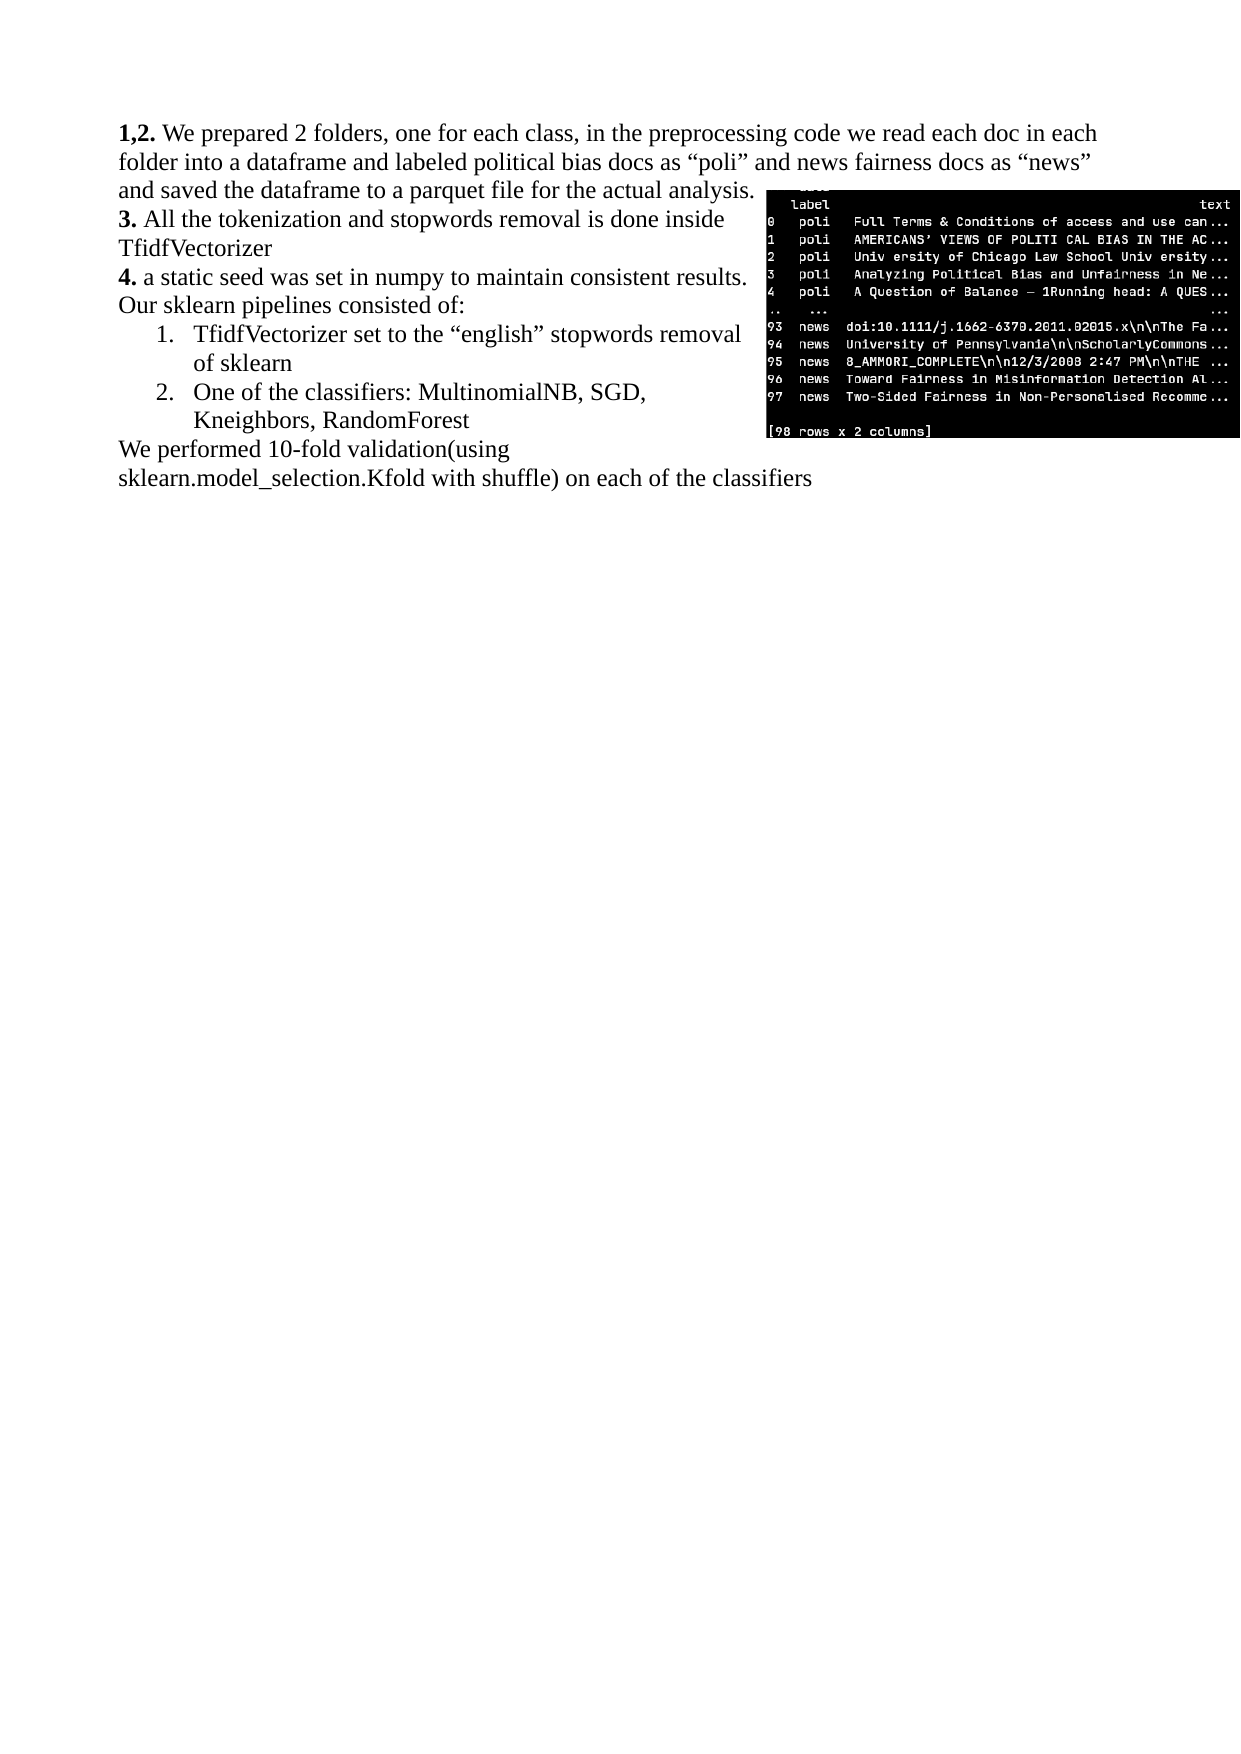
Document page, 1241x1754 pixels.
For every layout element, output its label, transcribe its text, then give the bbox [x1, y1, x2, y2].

list TfidfVectorizer set to the “english” stopwords removal of sklearn [156, 319, 766, 377]
text 3. All the tokenization and stopwords removal is done inside TfidfVectorizer [118, 204, 766, 262]
text 1,2. We prepared 2 folders, one for each class, in the preprocessing code we read each doc in each folder into a dataframe and labeled political bias docs as “poli” and news fairness docs as “news” and saved the dataframe to a parquet file for the actual analysis. [118, 118, 1122, 204]
text Our sklearn pipelines consisted of: [118, 291, 766, 319]
list One of the classifiers: MultinomialNB, SGD, Kneighbors, RandomForest [156, 377, 766, 434]
text 4. a static seed was set in numpy to maintain consistent results. [118, 262, 766, 291]
picture [766, 190, 1240, 438]
text We performed 10-fold validation(using sklearn.model_selection.Kfold with shuffle) on each of the classifiers [118, 434, 1122, 492]
